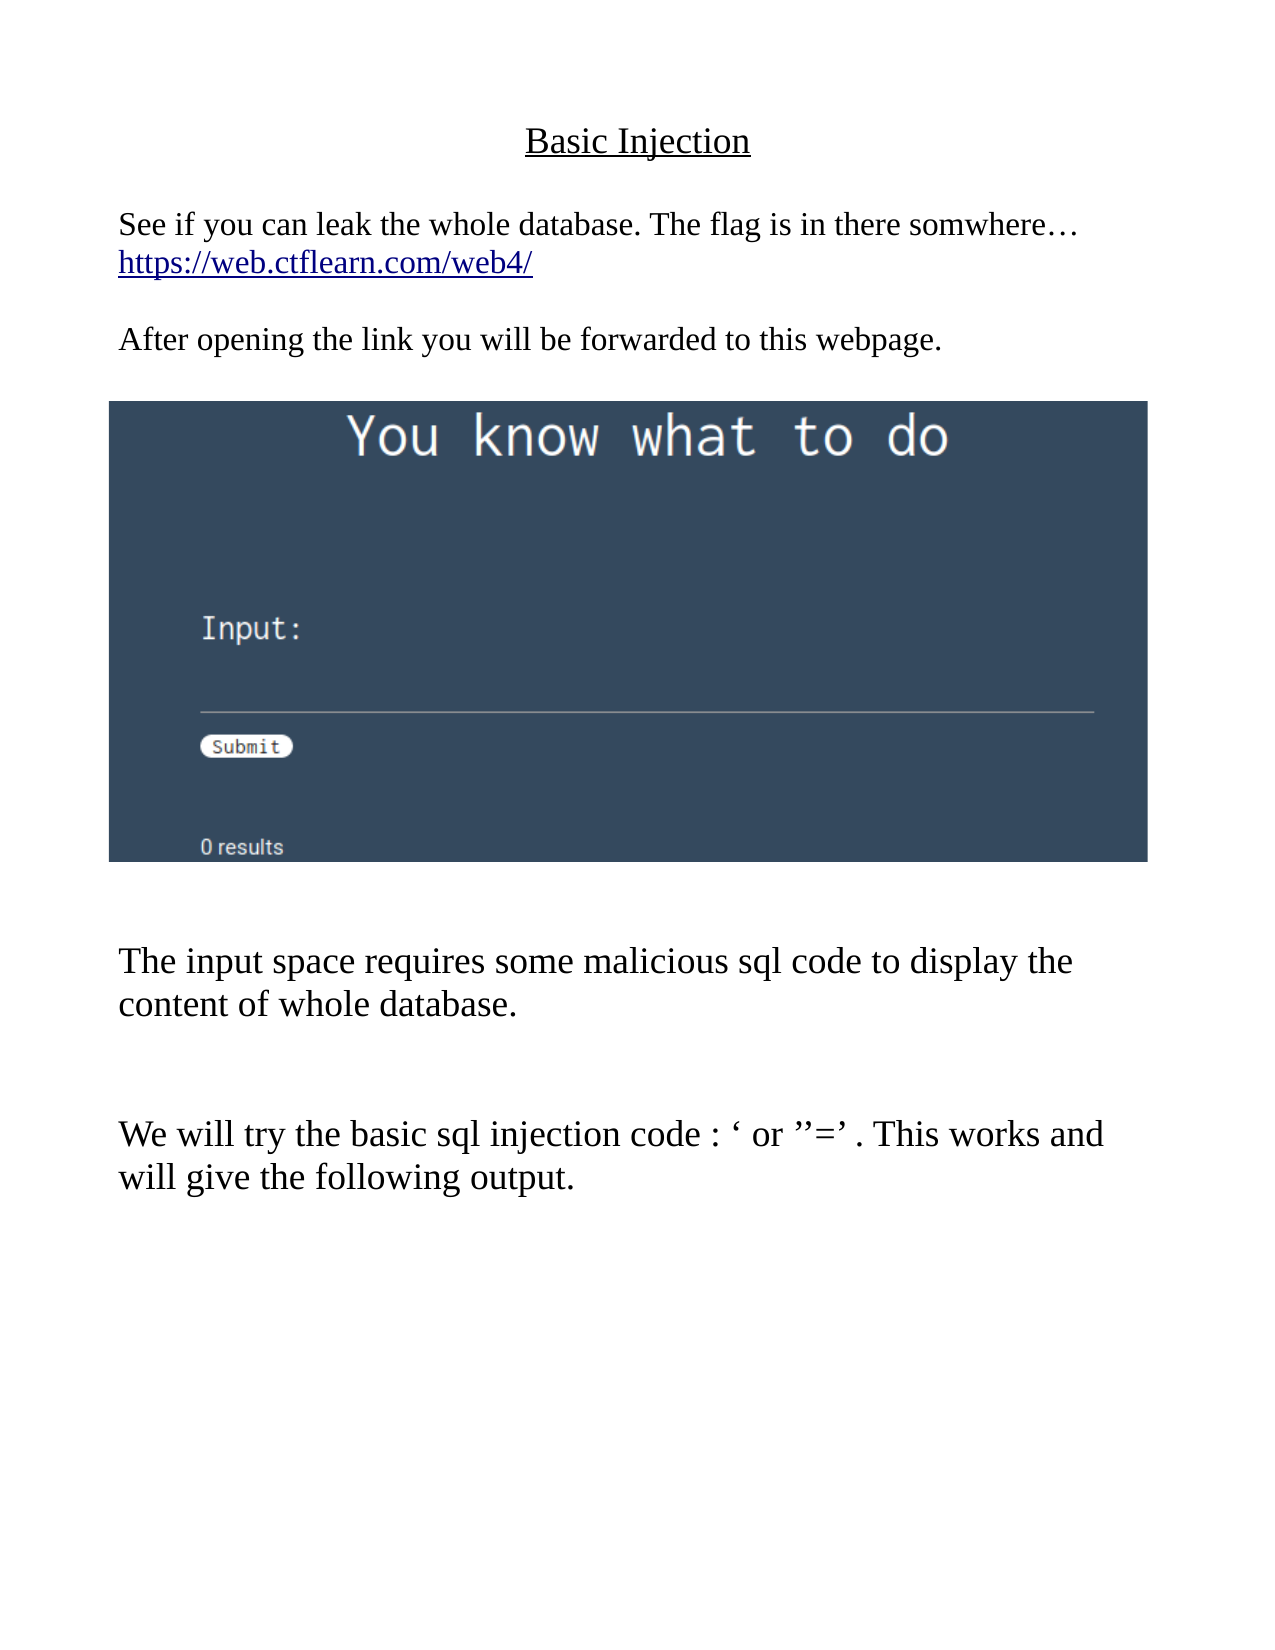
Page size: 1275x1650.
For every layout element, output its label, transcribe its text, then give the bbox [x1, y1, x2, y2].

text After opening the link you will be forwarded to this webpage. [118, 319, 1157, 358]
text Basic Injection [118, 118, 1157, 161]
picture [108, 401, 1148, 862]
text See if you can leak the whole database. The flag is in there somwhere… https://web.ctflearn.com/web4/ [118, 204, 1157, 281]
text We will try the basic sql injection code : ‘ or ’’=’ . This works and will give the following output. [118, 1111, 1157, 1197]
text The input space requires some malicious sql code to display the content of whole database. [118, 939, 1157, 1025]
